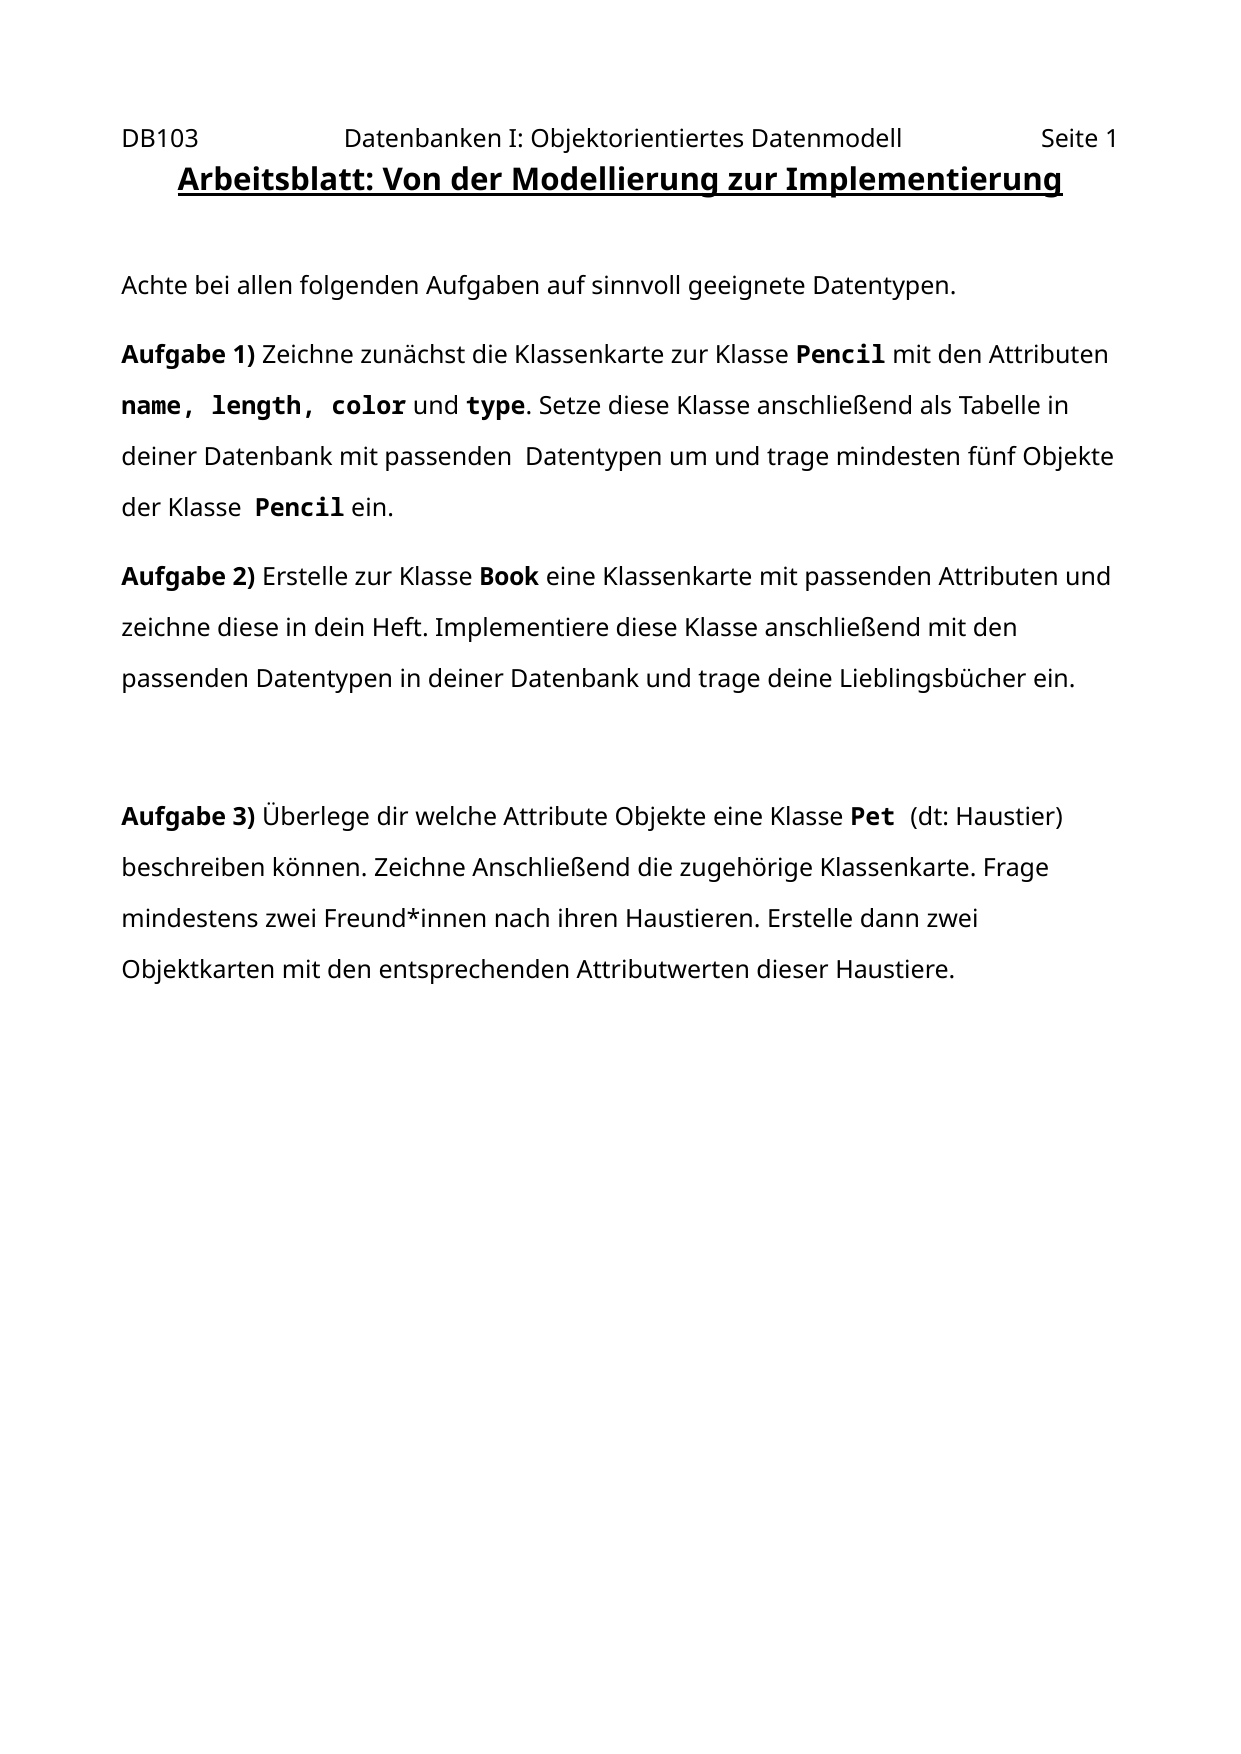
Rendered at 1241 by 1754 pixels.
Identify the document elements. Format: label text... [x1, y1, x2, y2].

text Aufgabe 1) Zeichne zunächst die Klassenkarte zur Klasse Pencil mit den Attributen name, length, color und type. Setze diese Klasse anschließend als Tabelle in deiner Datenbank mit passenden Datentypen um und trage mindesten fünf Objekte der Klasse Pencil ein. [121, 337, 1119, 524]
text Arbeitsblatt: Von der Modellierung zur Implementierung [121, 157, 1119, 200]
text Achte bei allen folgenden Aufgaben auf sinnvoll geeignete Datentypen. [121, 268, 1119, 302]
text Aufgabe 3) Überlege dir welche Attribute Objekte eine Klasse Pet (dt: Haustier) beschreiben können. Zeichne Anschließend die zugehörige Klassenkarte. Frage mindestens zwei Freund*innen nach ihren Haustieren. Erstelle dann zwei Objektkarten mit den entsprechenden Attributwerten dieser Haustiere. [121, 798, 1119, 985]
text Aufgabe 2) Erstelle zur Klasse Book eine Klassenkarte mit passenden Attributen und zeichne diese in dein Heft. Implementiere diese Klasse anschließend mit den passenden Datentypen in deiner Datenbank und trage deine Lieblingsbücher ein. [121, 558, 1119, 695]
